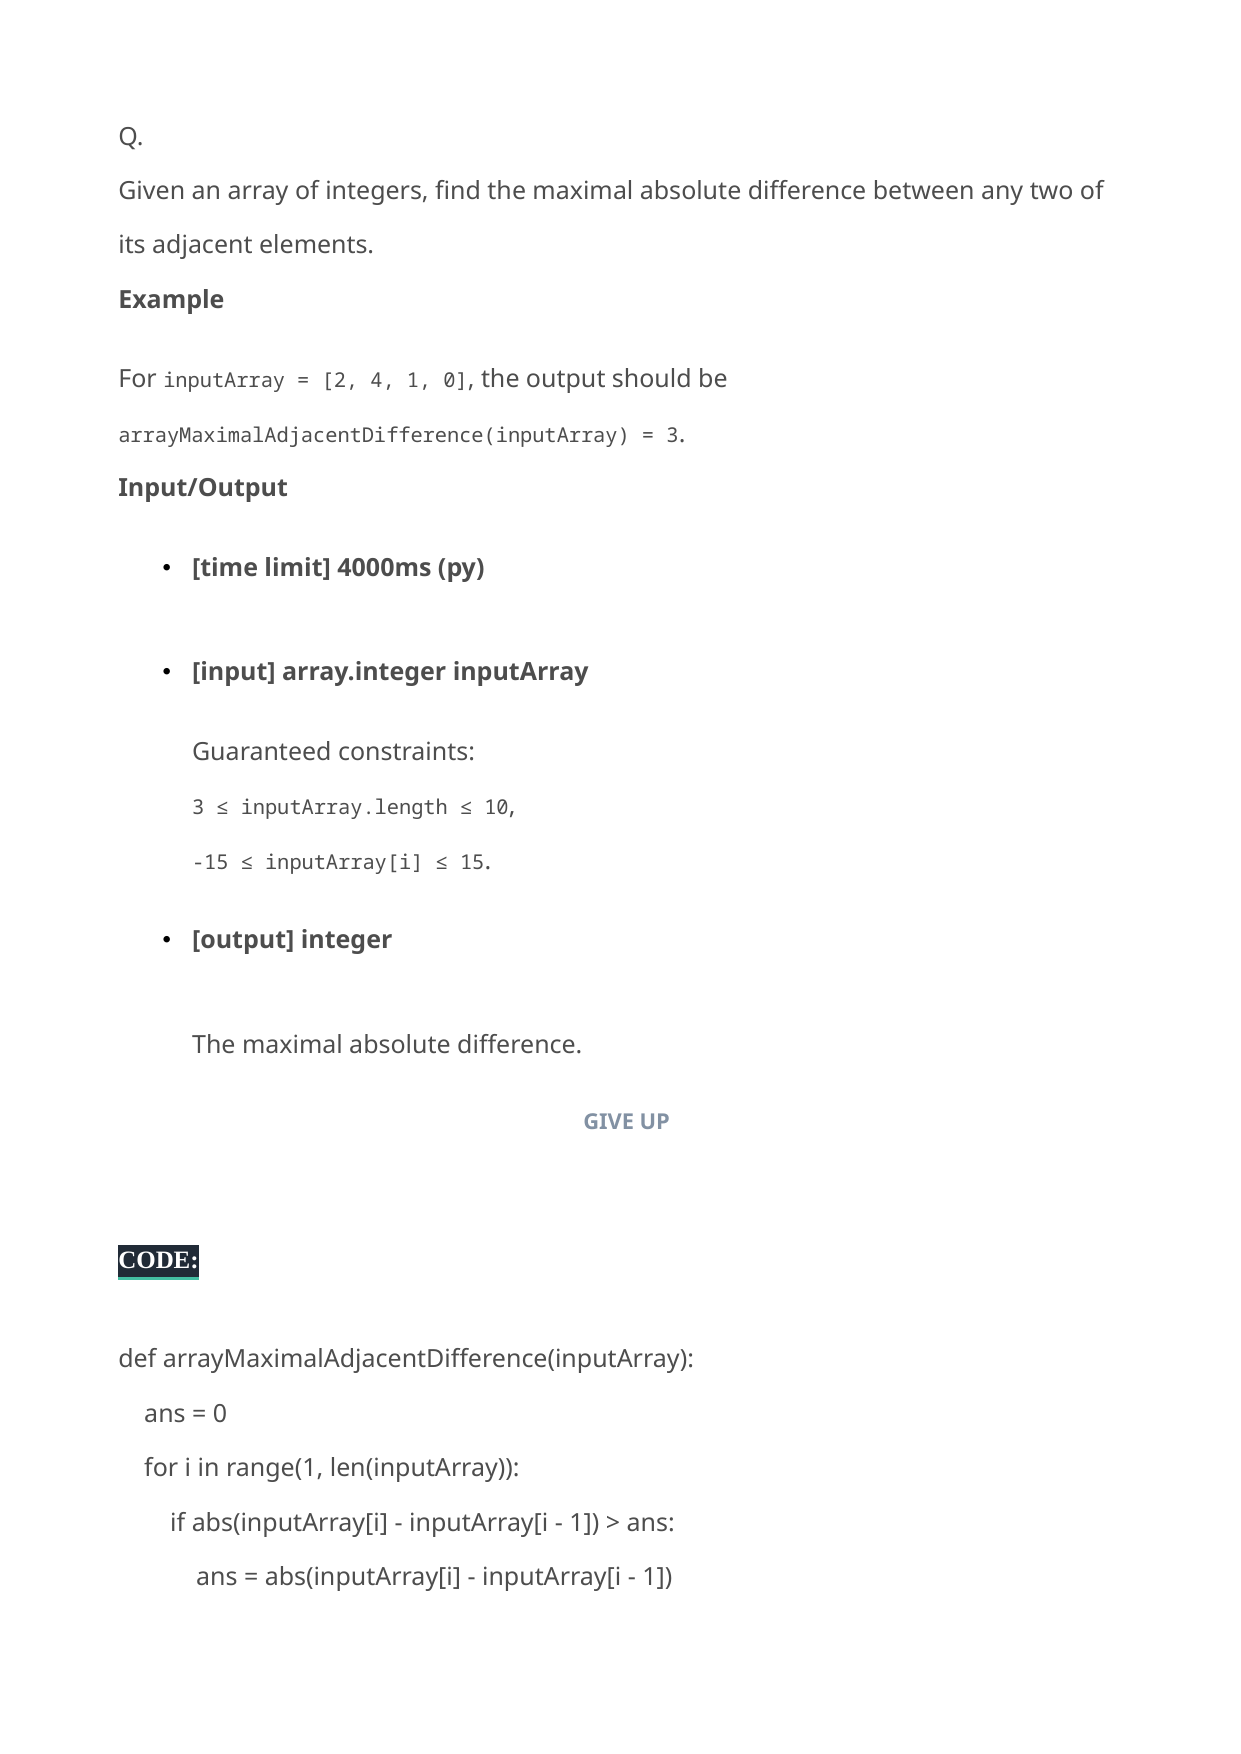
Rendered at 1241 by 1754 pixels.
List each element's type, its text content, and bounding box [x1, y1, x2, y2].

text Code: [118, 1245, 1122, 1280]
text for i in range(1, len(inputArray)): [118, 1450, 1122, 1484]
list [time limit] 4000ms (py) [162, 549, 1122, 583]
text GIVE UP [131, 1106, 1122, 1136]
list Guaranteed constraints: 3 ≤ inputArray.length ≤ 10, -15 ≤ inputArray[i] ≤ 15. [162, 733, 1122, 876]
list [input] array.integer inputArray [162, 654, 1122, 688]
text Q. [118, 118, 1122, 152]
text Given an array of integers, find the maximal absolute difference between any two of its adjacent elements. [118, 173, 1122, 261]
text def arrayMaximalAdjacentDifference(inputArray): [118, 1341, 1122, 1375]
text For inputArray = [2, 4, 1, 0], the output should be arrayMaximalAdjacentDifference(inputArray) = 3. [118, 361, 1122, 449]
text ans = 0 [118, 1396, 1122, 1430]
text Input/Output [118, 470, 1122, 504]
text ans = abs(inputArray[i] - inputArray[i - 1]) [118, 1559, 1122, 1593]
list The maximal absolute difference. [162, 1026, 1122, 1060]
list [output] integer [162, 922, 1122, 956]
text if abs(inputArray[i] - inputArray[i - 1]) > ans: [118, 1504, 1122, 1539]
text Example [118, 282, 1122, 316]
